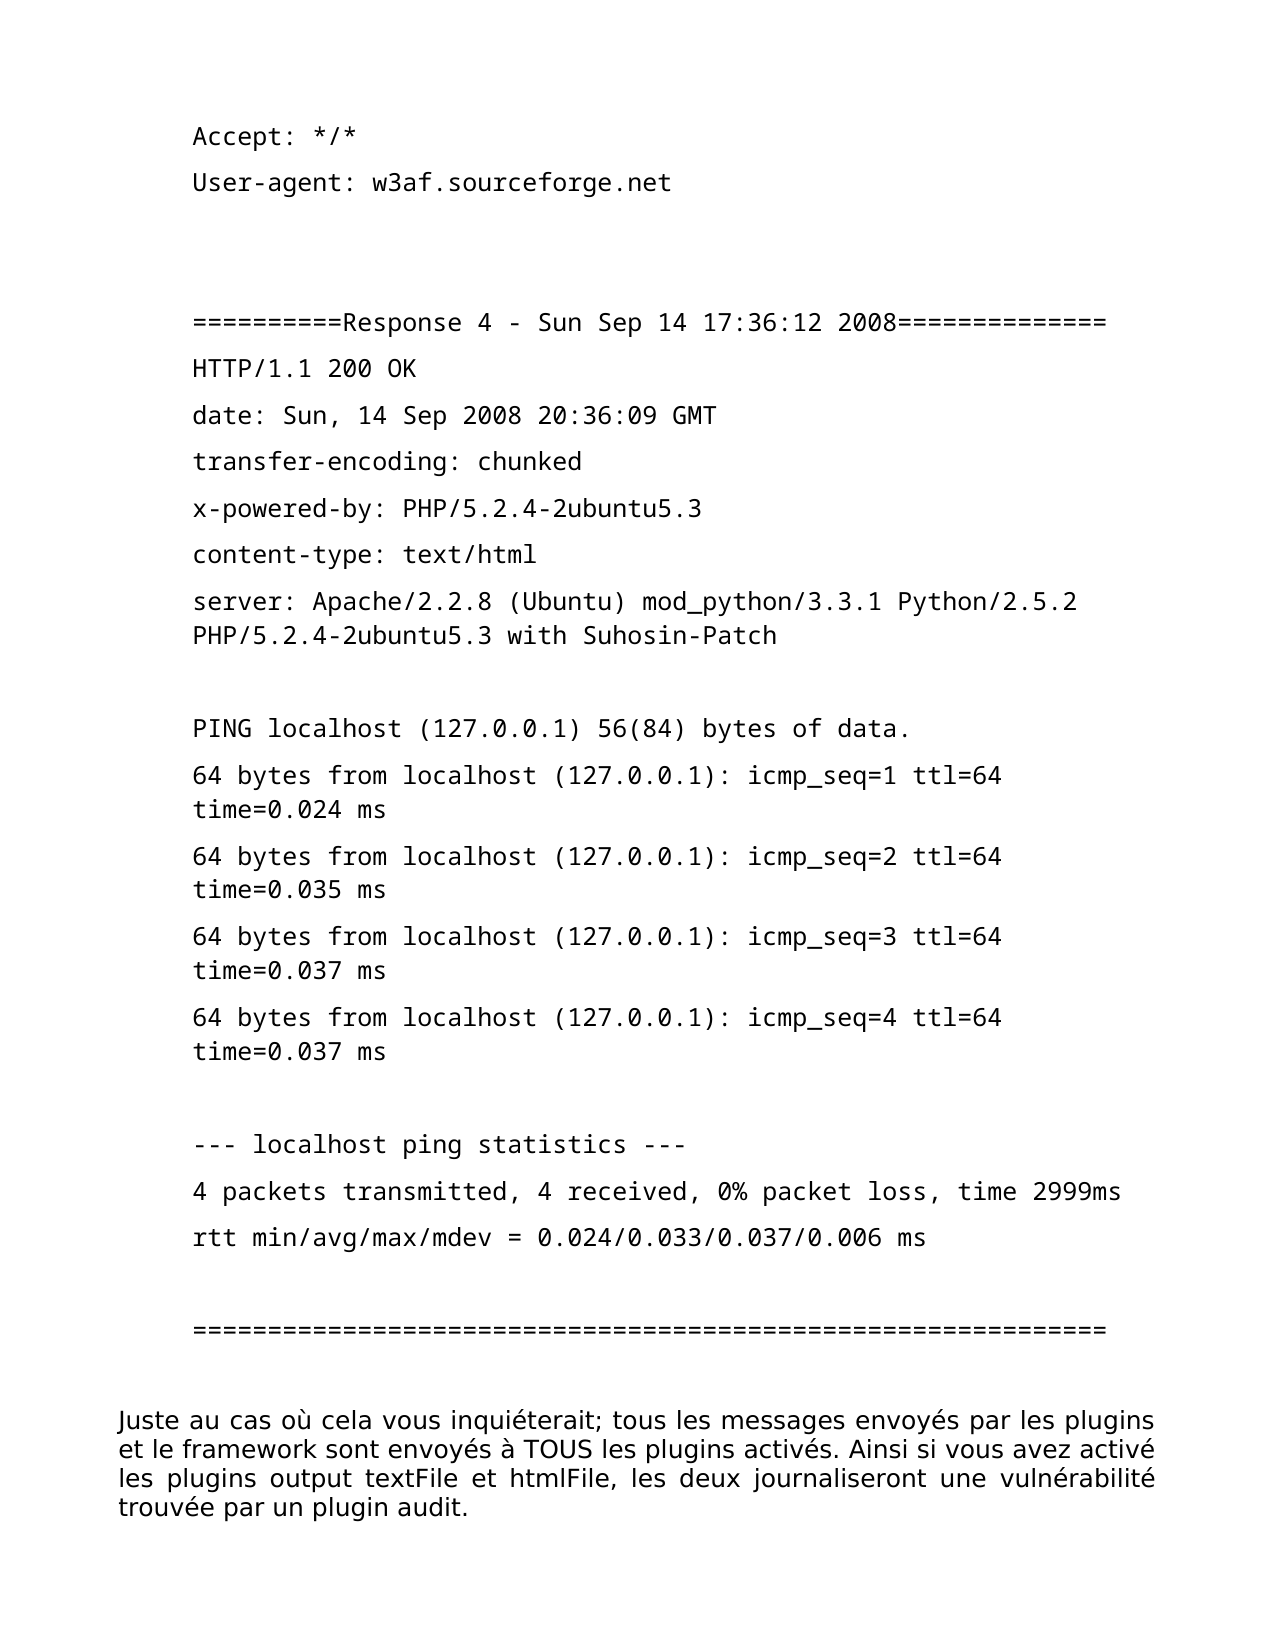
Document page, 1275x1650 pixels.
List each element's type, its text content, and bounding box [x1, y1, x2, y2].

text 4 packets transmitted, 4 received, 0% packet loss, time 2999ms [192, 1173, 1157, 1207]
text 64 bytes from localhost (127.0.0.1): icmp_seq=4 ttl=64 time=0.037 ms [192, 999, 1157, 1067]
text Accept: */* [192, 118, 1157, 152]
text HTTP/1.1 200 OK [192, 351, 1157, 385]
text Juste au cas où cela vous inquiéterait; tous les messages envoyés par les plugins et le framework sont envoyés à TOUS les plugins activés. Ainsi si vous avez activé les plugins output textFile et htmlFile, les deux journaliseront une vulnérabilité trouvée par un plugin audit. [118, 1406, 1157, 1523]
text 64 bytes from localhost (127.0.0.1): icmp_seq=1 ttl=64 time=0.024 ms [192, 757, 1157, 826]
text rtt min/avg/max/mdev = 0.024/0.033/0.037/0.006 ms [192, 1220, 1157, 1254]
text 64 bytes from localhost (127.0.0.1): icmp_seq=2 ttl=64 time=0.035 ms [192, 838, 1157, 906]
text --- localhost ping statistics --- [192, 1127, 1157, 1161]
text 64 bytes from localhost (127.0.0.1): icmp_seq=3 ttl=64 time=0.037 ms [192, 919, 1157, 987]
text User-agent: w3af.sourceforge.net [192, 165, 1157, 199]
text content-type: text/html [192, 537, 1157, 571]
text ==========Response 4 - Sun Sep 14 17:36:12 2008============== [192, 304, 1157, 338]
text date: Sun, 14 Sep 2008 20:36:09 GMT [192, 397, 1157, 432]
text transfer-encoding: chunked [192, 444, 1157, 478]
text PING localhost (127.0.0.1) 56(84) bytes of data. [192, 711, 1157, 745]
text x-powered-by: PHP/5.2.4-2ubuntu5.3 [192, 491, 1157, 525]
text ============================================================= [192, 1313, 1157, 1347]
text server: Apache/2.2.8 (Ubuntu) mod_python/3.3.1 Python/2.5.2 PHP/5.2.4-2ubuntu5.3 with Suhosin-Patch [192, 584, 1157, 652]
